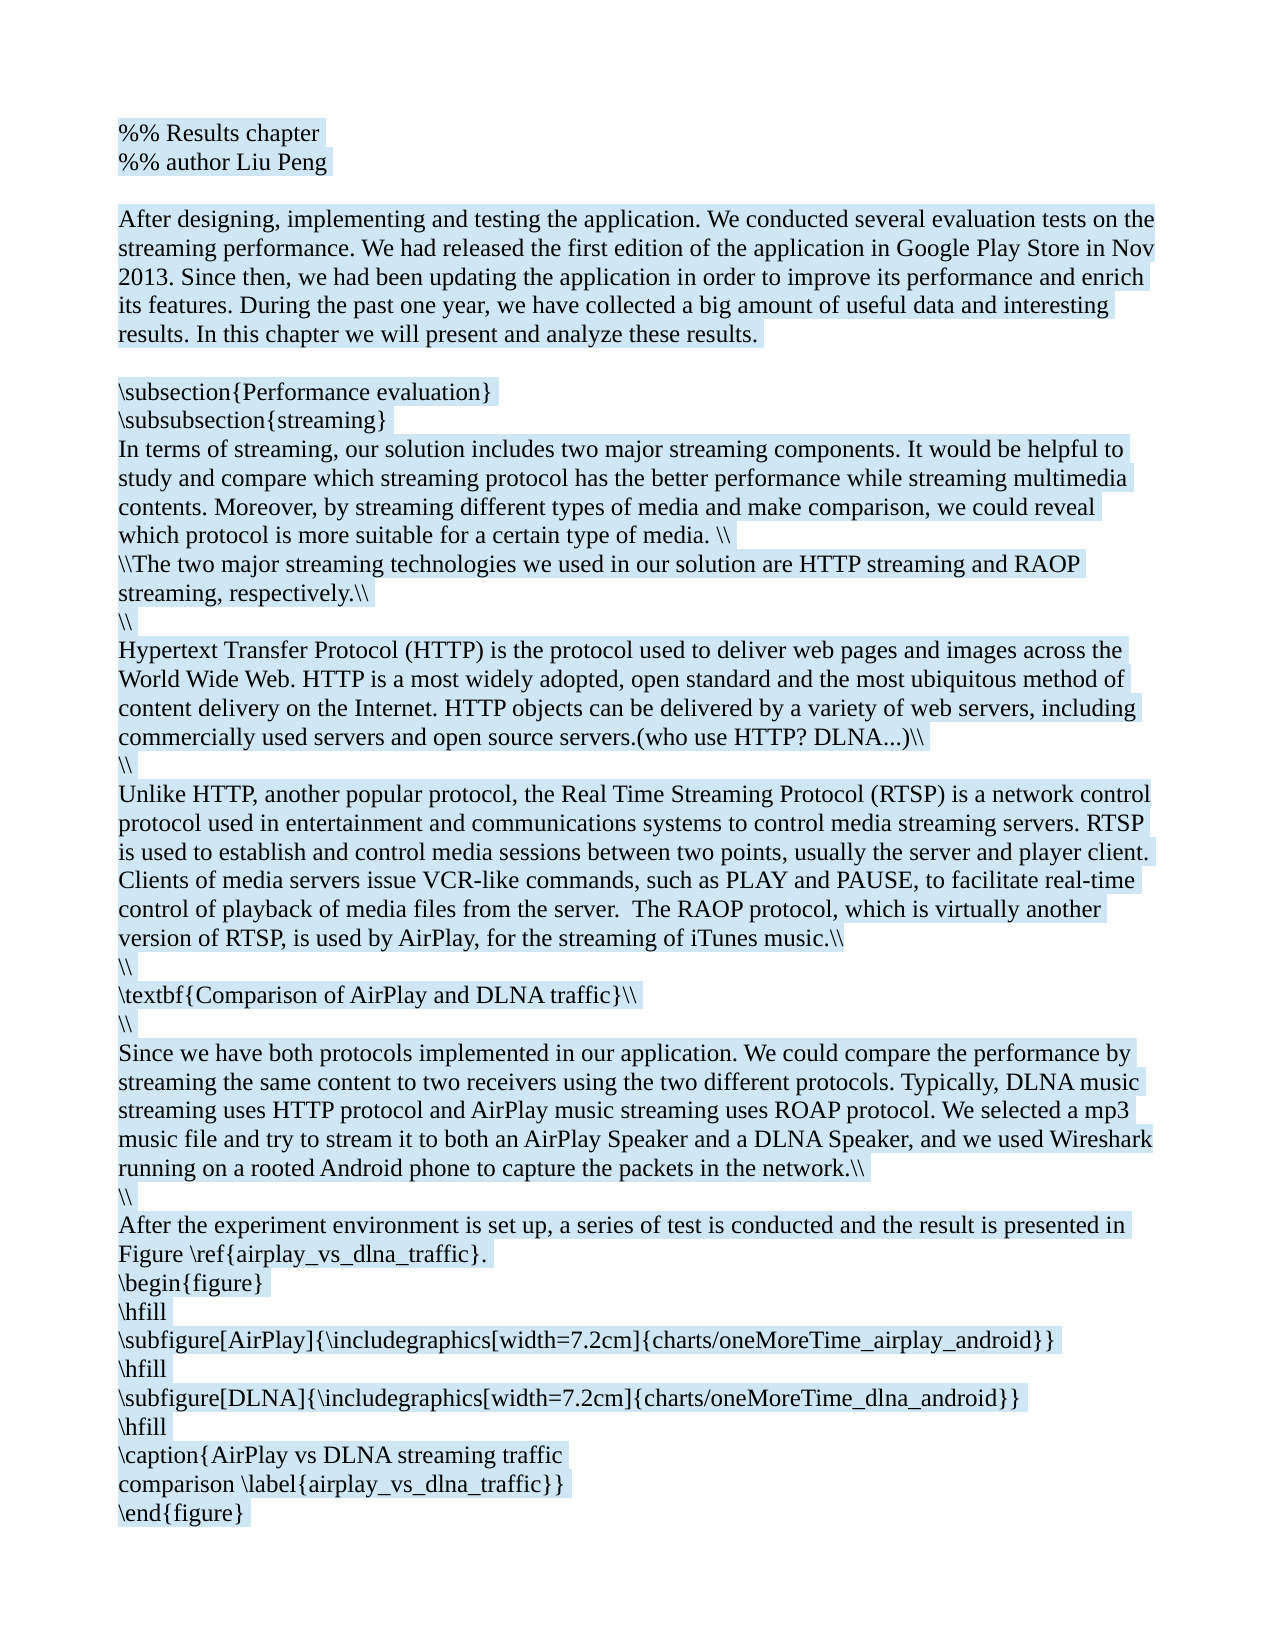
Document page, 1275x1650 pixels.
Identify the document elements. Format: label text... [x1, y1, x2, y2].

text \end{figure} [118, 1498, 1157, 1527]
text \hfill [118, 1412, 1157, 1441]
text After designing, implementing and testing the application. We conducted several evaluation tests on the streaming performance. We had released the first edition of the application in Google Play Store in Nov 2013. Since then, we had been updating the application in order to improve its performance and enrich its features. During the past one year, we have collected a big amount of useful data and interesting results. In this chapter we will present and analyze these results. [118, 204, 1157, 348]
text In terms of streaming, our solution includes two major streaming components. It would be helpful to study and compare which streaming protocol has the better performance while streaming multimedia contents. Moreover, by streaming different types of media and make comparison, we could reveal which protocol is more suitable for a certain type of media. \\ [118, 434, 1157, 549]
text \subfigure[AirPlay]{\includegraphics[width=7.2cm]{charts/oneMoreTime_airplay_android}} [118, 1326, 1157, 1354]
text Hypertext Transfer Protocol (HTTP) is the protocol used to deliver web pages and images across the World Wide Web. HTTP is a most widely adopted, open standard and the most ubiquitous method of content delivery on the Internet. HTTP objects can be delivered by a variety of web servers, including commercially used servers and open source servers.(who use HTTP? DLNA...)\\ [118, 636, 1157, 751]
text \subsubsection{streaming} [118, 406, 1157, 434]
text \\ [118, 1009, 1157, 1038]
text \\ [118, 607, 1157, 636]
text \\ [118, 952, 1157, 981]
text \\The two major streaming technologies we used in our solution are HTTP streaming and RAOP streaming, respectively.\\ [118, 549, 1157, 607]
text \subfigure[DLNA]{\includegraphics[width=7.2cm]{charts/oneMoreTime_dlna_android}} [118, 1383, 1157, 1412]
text %% Results chapter [118, 118, 1157, 147]
text After the experiment environment is set up, a series of test is conducted and the result is presented in Figure \ref{airplay_vs_dlna_traffic}. [118, 1211, 1157, 1268]
text \\ [118, 1182, 1157, 1211]
text \hfill [118, 1354, 1157, 1383]
text \hfill [118, 1297, 1157, 1326]
text \textbf{Comparison of AirPlay and DLNA traffic}\\ [118, 981, 1157, 1009]
text %% author Liu Peng [118, 147, 1157, 176]
text \subsection{Performance evaluation} [118, 377, 1157, 406]
text \begin{figure} [118, 1268, 1157, 1297]
text Since we have both protocols implemented in our application. We could compare the performance by streaming the same content to two receivers using the two different protocols. Typically, DLNA music streaming uses HTTP protocol and AirPlay music streaming uses ROAP protocol. We selected a mp3 music file and try to stream it to both an AirPlay Speaker and a DLNA Speaker, and we used Wireshark running on a rooted Android phone to capture the packets in the network.\\ [118, 1038, 1157, 1182]
text comparison \label{airplay_vs_dlna_traffic}} [118, 1469, 1157, 1498]
text Unlike HTTP, another popular protocol, the Real Time Streaming Protocol (RTSP) is a network control protocol used in entertainment and communications systems to control media streaming servers. RTSP is used to establish and control media sessions between two points, usually the server and player client. Clients of media servers issue VCR-like commands, such as PLAY and PAUSE, to facilitate real-time control of playback of media files from the server. The RAOP protocol, which is virtually another version of RTSP, is used by AirPlay, for the streaming of iTunes music.\\ [118, 779, 1157, 952]
text \caption{AirPlay vs DLNA streaming traffic [118, 1441, 1157, 1469]
text \\ [118, 751, 1157, 779]
